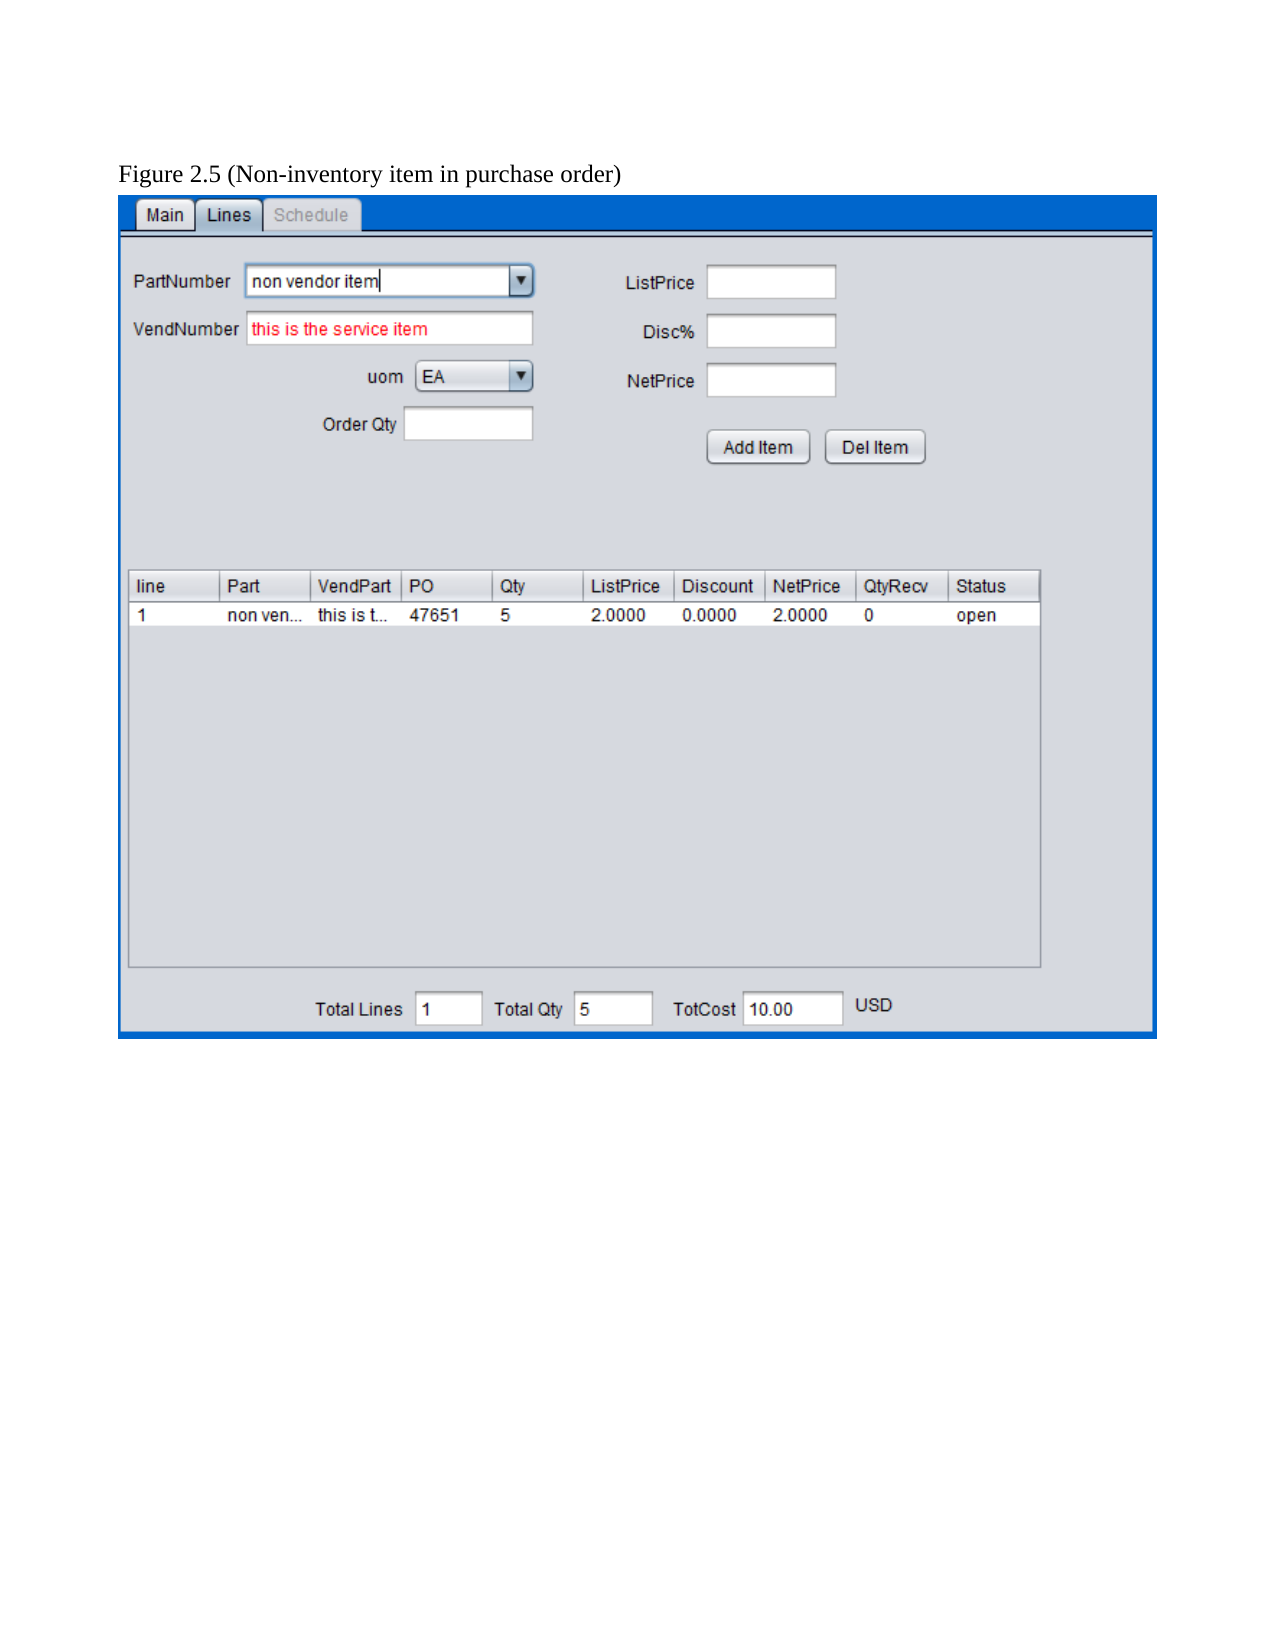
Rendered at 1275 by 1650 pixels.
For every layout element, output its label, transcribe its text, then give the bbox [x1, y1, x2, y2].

text Figure 2.5 (Non-inventory item in purchase order) [118, 159, 1157, 188]
picture [118, 195, 1157, 1039]
